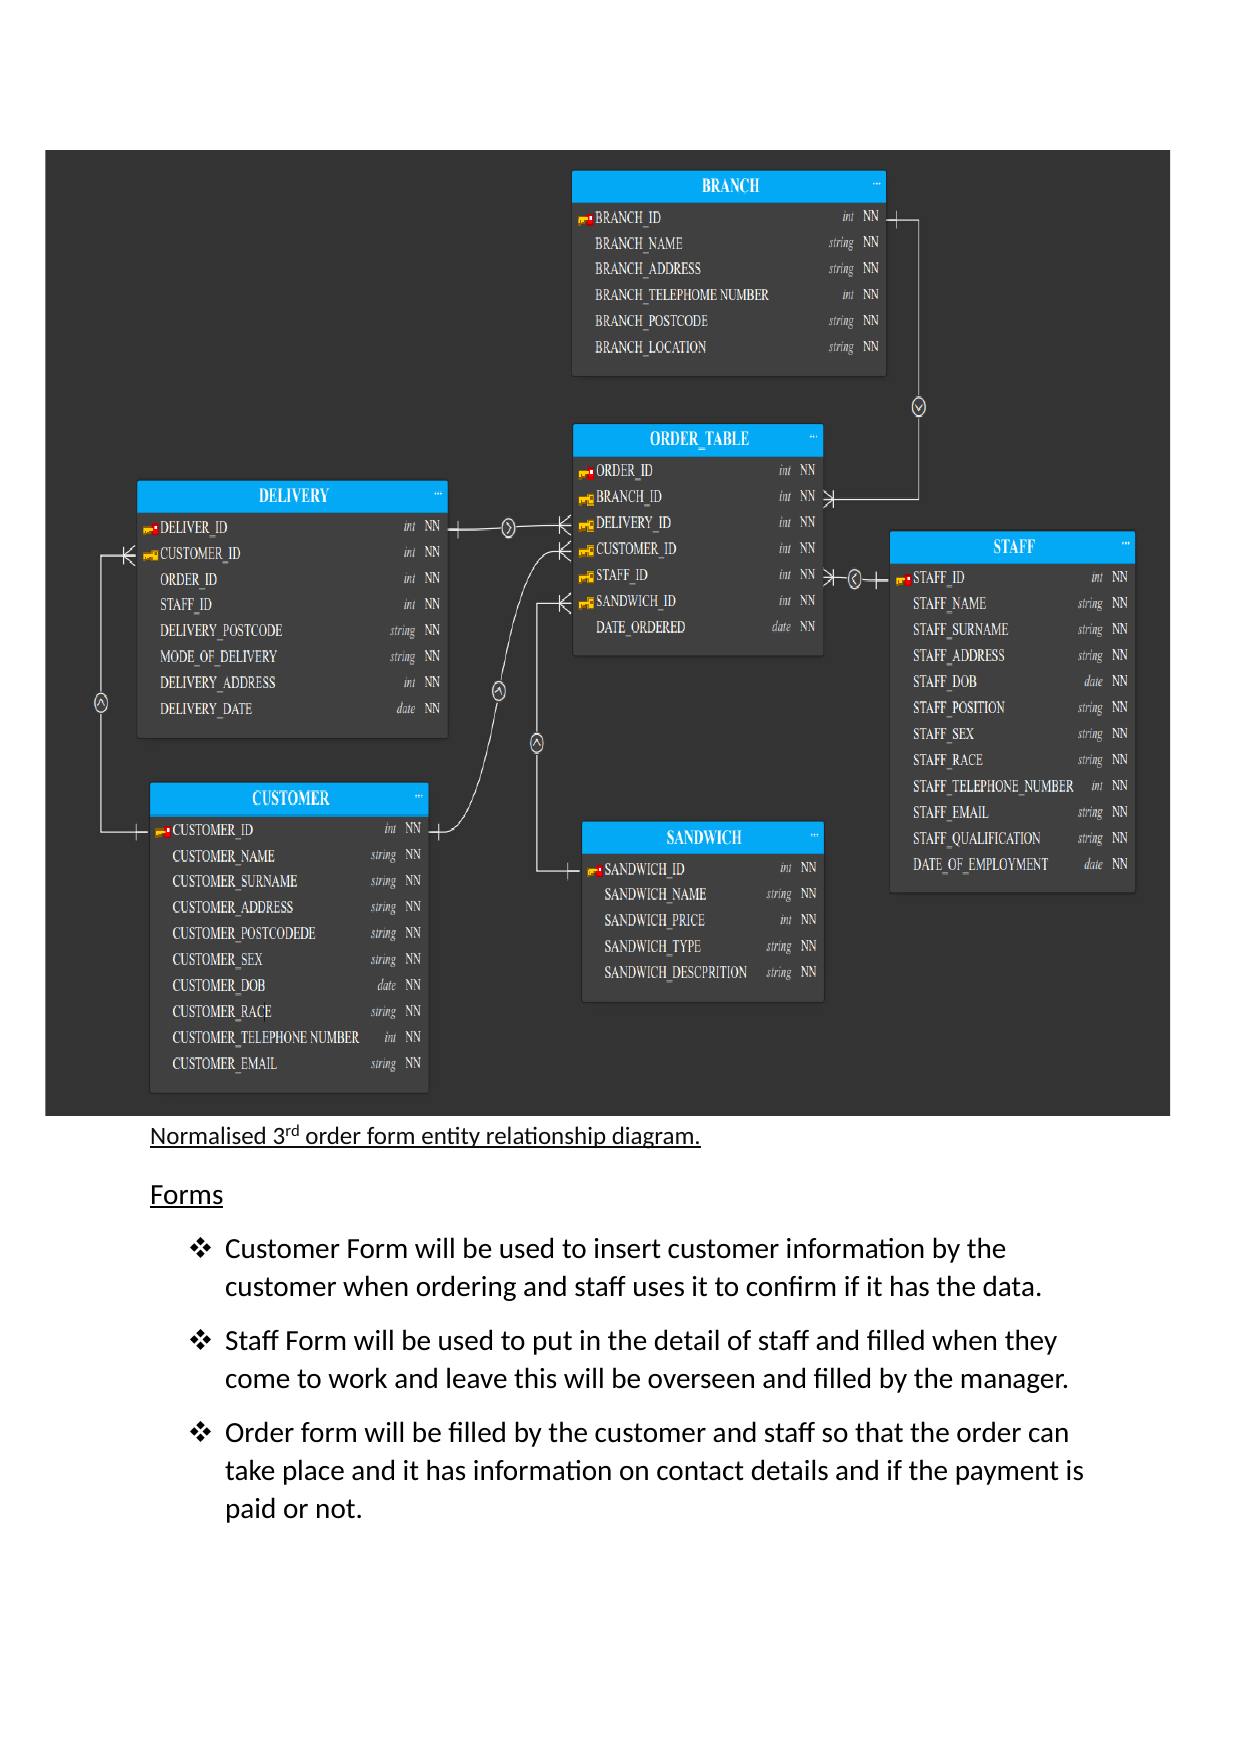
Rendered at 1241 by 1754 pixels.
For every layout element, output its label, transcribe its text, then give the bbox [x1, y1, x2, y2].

text Forms [150, 1176, 1090, 1212]
list Staff Form will be used to put in the detail of staff and filled when they come to work and leave this will be overseen and filled by the manager. [187, 1322, 1090, 1396]
list Order form will be filled by the customer and staff so that the order can take place and it has information on contact details and if the payment is paid or not. [187, 1414, 1090, 1526]
list Customer Form will be used to insert customer information by the customer when ordering and staff uses it to confirm if it has the data. [187, 1230, 1090, 1304]
text Normalised 3rd order form entity relationship diagram. [150, 1116, 1090, 1151]
